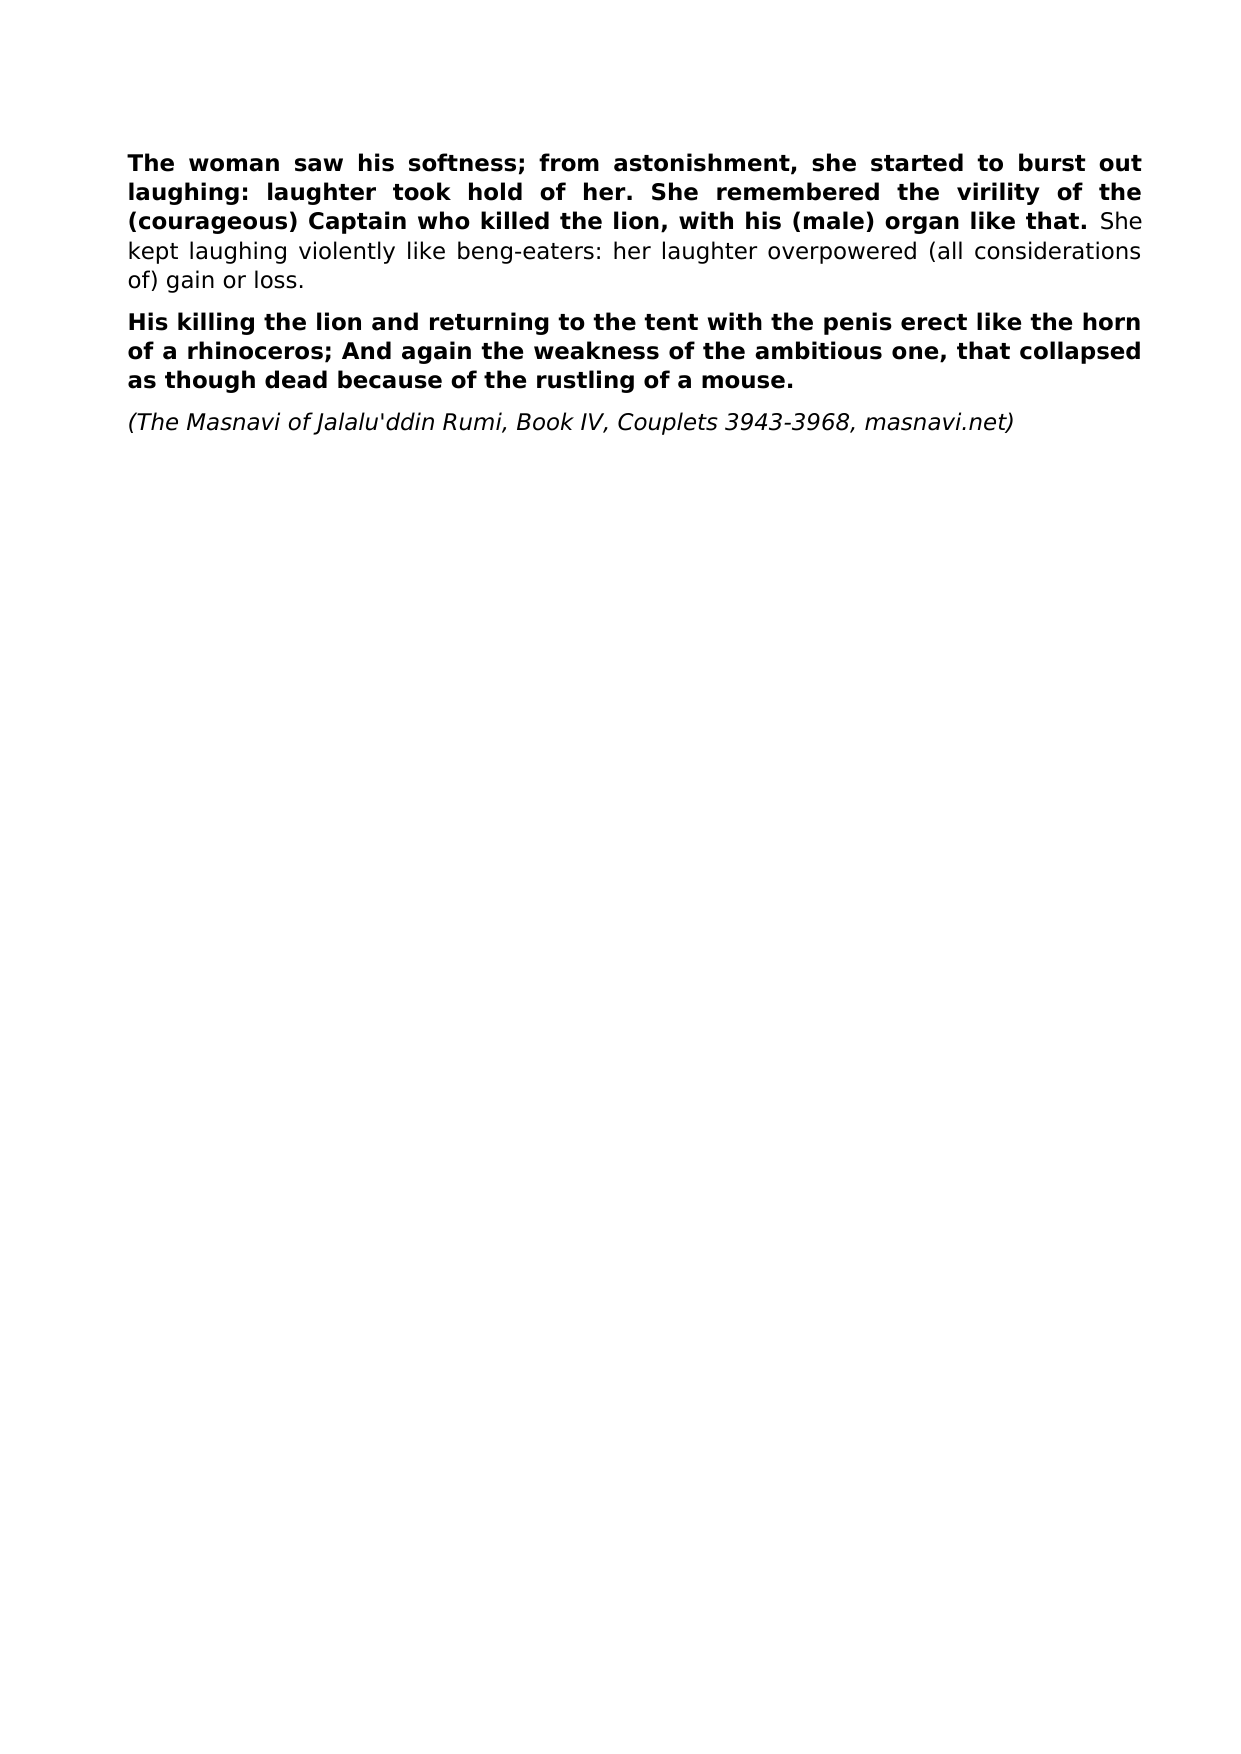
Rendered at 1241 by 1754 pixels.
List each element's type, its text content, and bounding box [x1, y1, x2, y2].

text The woman saw his softness; from astonishment, she started to burst out laughing: laughter took hold of her. She remembered the virility of the (courageous) Captain who killed the lion, with his (male) organ like that. She kept laughing violently like beng-eaters: her laughter overpowered (all considerations of) gain or loss. [127, 150, 1143, 294]
text (The Masnavi of Jalalu'ddin Rumi, Book IV, Couplets 3943-3968, masnavi.net) [127, 409, 1143, 436]
text His killing the lion and returning to the tent with the penis erect like the horn of a rhinoceros; And again the weakness of the ambitious one, that collapsed as though dead because of the rustling of a mouse. [127, 309, 1143, 394]
